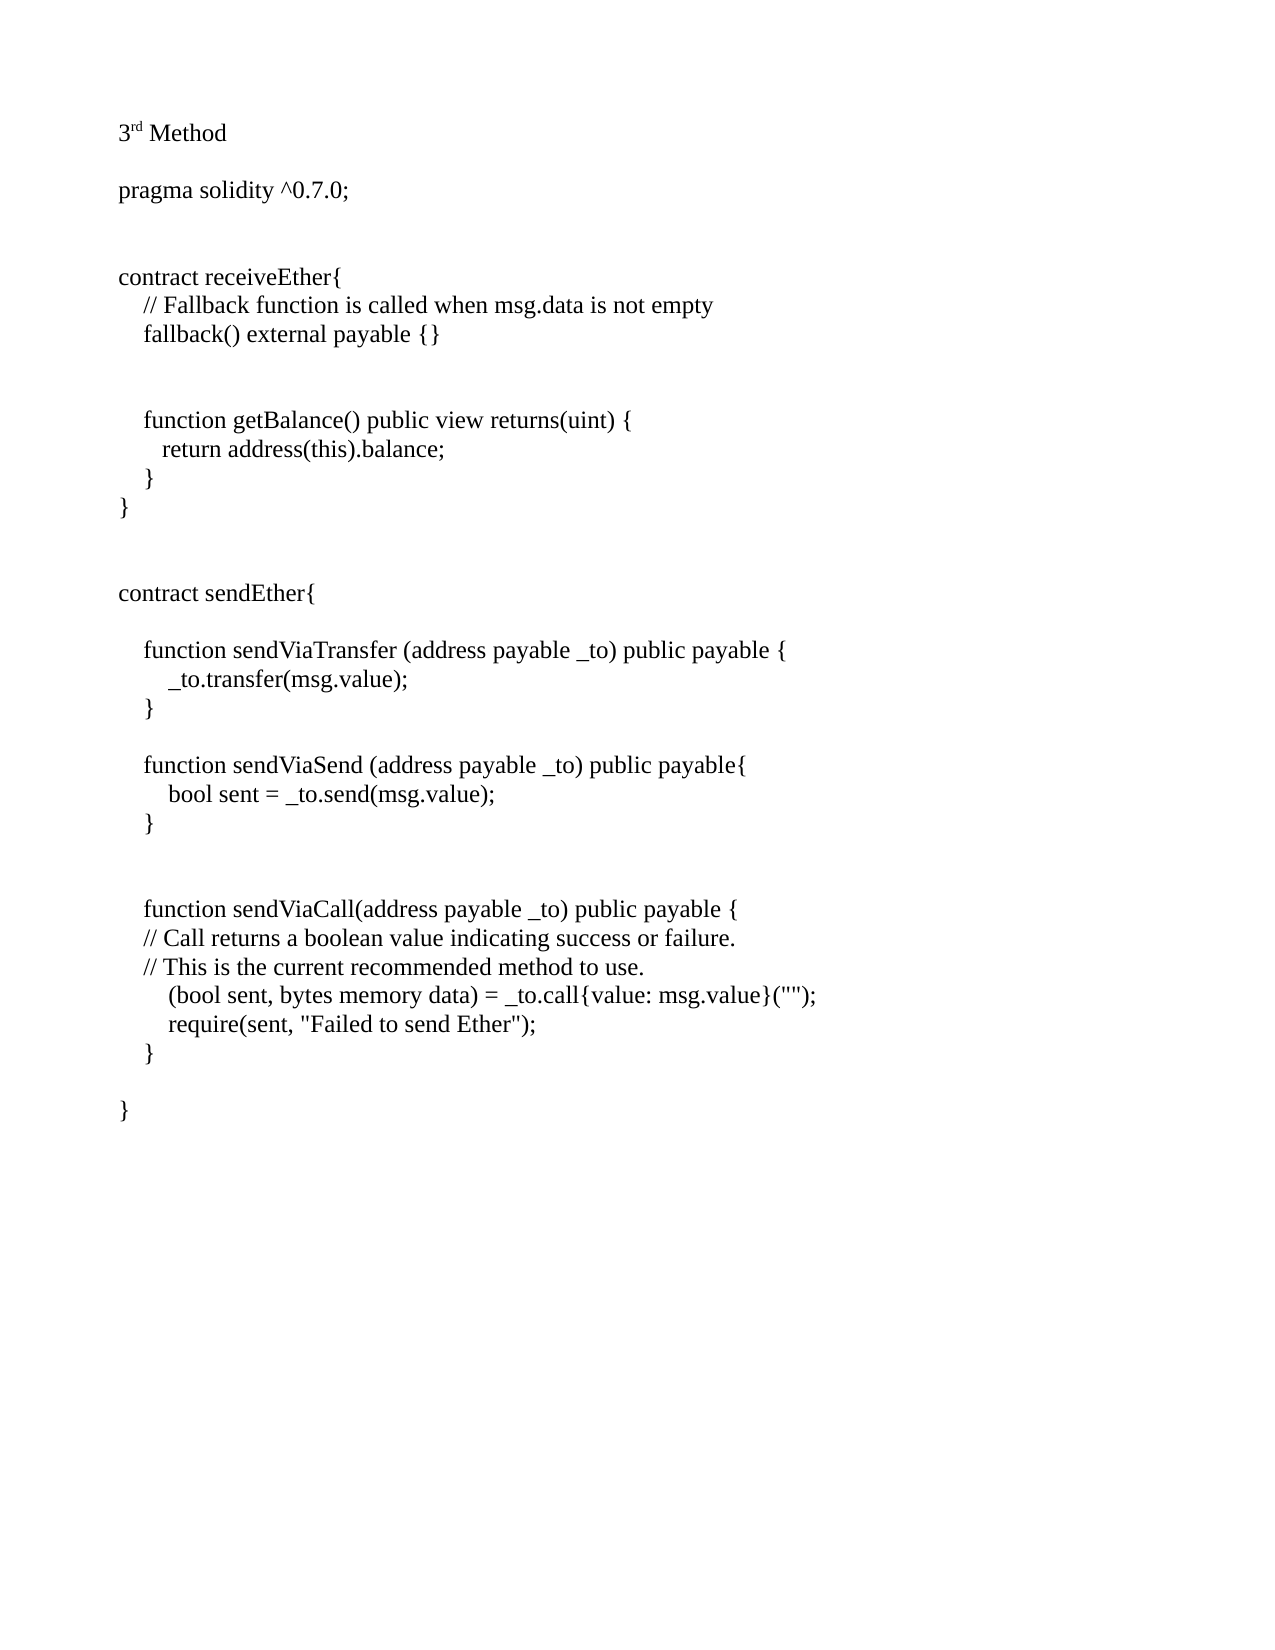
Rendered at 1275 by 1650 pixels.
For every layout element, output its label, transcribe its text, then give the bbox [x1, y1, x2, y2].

text } [118, 808, 1157, 837]
text (bool sent, bytes memory data) = _to.call{value: msg.value}(""); [118, 981, 1157, 1009]
text 3rd Method [118, 118, 1157, 147]
text } [118, 1096, 1157, 1124]
text function sendViaTransfer (address payable _to) public payable { [118, 636, 1157, 664]
text } [118, 463, 1157, 492]
text // This is the current recommended method to use. [118, 952, 1157, 981]
text bool sent = _to.send(msg.value); [118, 779, 1157, 808]
text function sendViaSend (address payable _to) public payable{ [118, 751, 1157, 779]
text return address(this).balance; [118, 434, 1157, 463]
text contract receiveEther{ [118, 262, 1157, 291]
text fallback() external payable {} [118, 319, 1157, 348]
text } [118, 492, 1157, 521]
text } [118, 693, 1157, 722]
text pragma solidity ^0.7.0; [118, 176, 1157, 204]
text } [118, 1038, 1157, 1067]
text // Call returns a boolean value indicating success or failure. [118, 923, 1157, 952]
text _to.transfer(msg.value); [118, 664, 1157, 693]
text require(sent, "Failed to send Ether"); [118, 1009, 1157, 1038]
text contract sendEther{ [118, 578, 1157, 607]
text function sendViaCall(address payable _to) public payable { [118, 894, 1157, 923]
text function getBalance() public view returns(uint) { [118, 406, 1157, 434]
text // Fallback function is called when msg.data is not empty [118, 291, 1157, 319]
